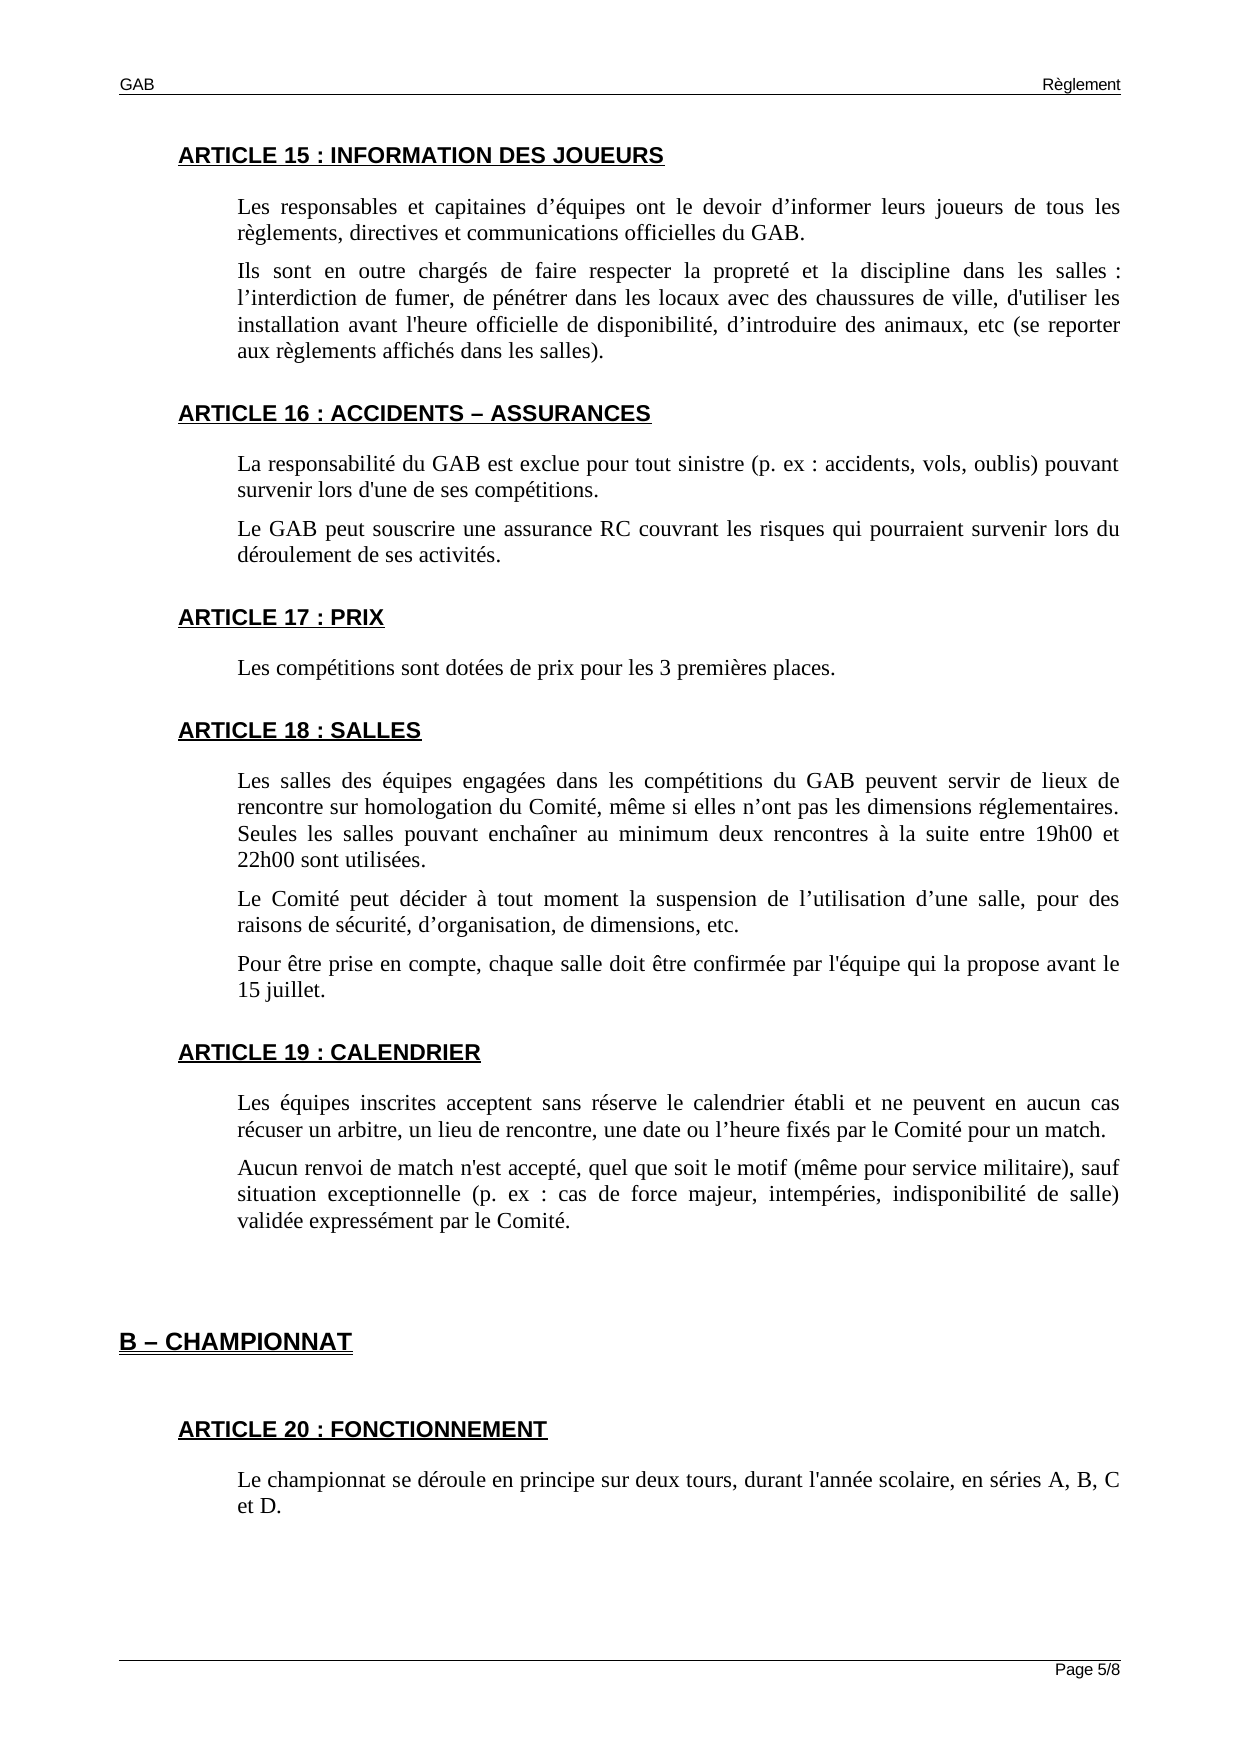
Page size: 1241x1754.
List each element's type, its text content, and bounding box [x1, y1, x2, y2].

subtitle ARTICLE 15 : INFORMATION DES JOUEURS [178, 142, 1121, 169]
text Ils sont en outre chargés de faire respecter la propreté et la discipline dans les salles : l’interdiction de fumer, de pénétrer dans les locaux avec des chaussures de ville, d'utiliser les installation avant l'heure officielle de disponibilité, d’introduire des animaux, etc (se reporter aux règlements affichés dans les salles). [237, 257, 1121, 364]
subtitle ARTICLE 19 : CALENDRIER [178, 1038, 1121, 1065]
subtitle ARTICLE 17 : PRIX [178, 603, 1121, 630]
text Les salles des équipes engagées dans les compétitions du GAB peuvent servir de lieux de rencontre sur homologation du Comité, même si elles n’ont pas les dimensions réglementaires. Seules les salles pouvant enchaîner au minimum deux rencontres à la suite entre 19h00 et 22h00 sont utilisées. [237, 767, 1121, 873]
subtitle ARTICLE 20 : FONCTIONNEMENT [178, 1415, 1121, 1442]
text Le Comité peut décider à tout moment la suspension de l’utilisation d’une salle, pour des raisons de sécurité, d’organisation, de dimensions, etc. [237, 885, 1121, 938]
subtitle ARTICLE 18 : SALLES [178, 716, 1121, 743]
text La responsabilité du GAB est exclue pour tout sinistre (p. ex : accidents, vols, oublis) pouvant survenir lors d'une de ses compétitions. [237, 450, 1121, 503]
text Le GAB peut souscrire une assurance RC couvrant les risques qui pourraient survenir lors du déroulement de ses activités. [237, 515, 1121, 568]
text Les responsables et capitaines d’équipes ont le devoir d’informer leurs joueurs de tous les règlements, directives et communications officielles du GAB. [237, 192, 1121, 246]
text Les compétitions sont dotées de prix pour les 3 premières places. [237, 654, 1121, 681]
subtitle B – CHAMPIONNAT [119, 1327, 1121, 1356]
text Aucun renvoi de match n'est accepté, quel que soit le motif (même pour service militaire), sauf situation exceptionnelle (p. ex : cas de force majeur, intempéries, indisponibilité de salle) validée expressément par le Comité. [237, 1154, 1121, 1233]
subtitle ARTICLE 16 : ACCIDENTS – ASSURANCES [178, 399, 1121, 426]
text Les équipes inscrites acceptent sans réserve le calendrier établi et ne peuvent en aucun cas récuser un arbitre, un lieu de rencontre, une date ou l’heure fixés par le Comité pour un match. [237, 1089, 1121, 1142]
text Le championnat se déroule en principe sur deux tours, durant l'année scolaire, en séries A, B, C et D. [237, 1466, 1121, 1519]
text Pour être prise en compte, chaque salle doit être confirmée par l'équipe qui la propose avant le 15 juillet. [237, 949, 1121, 1003]
